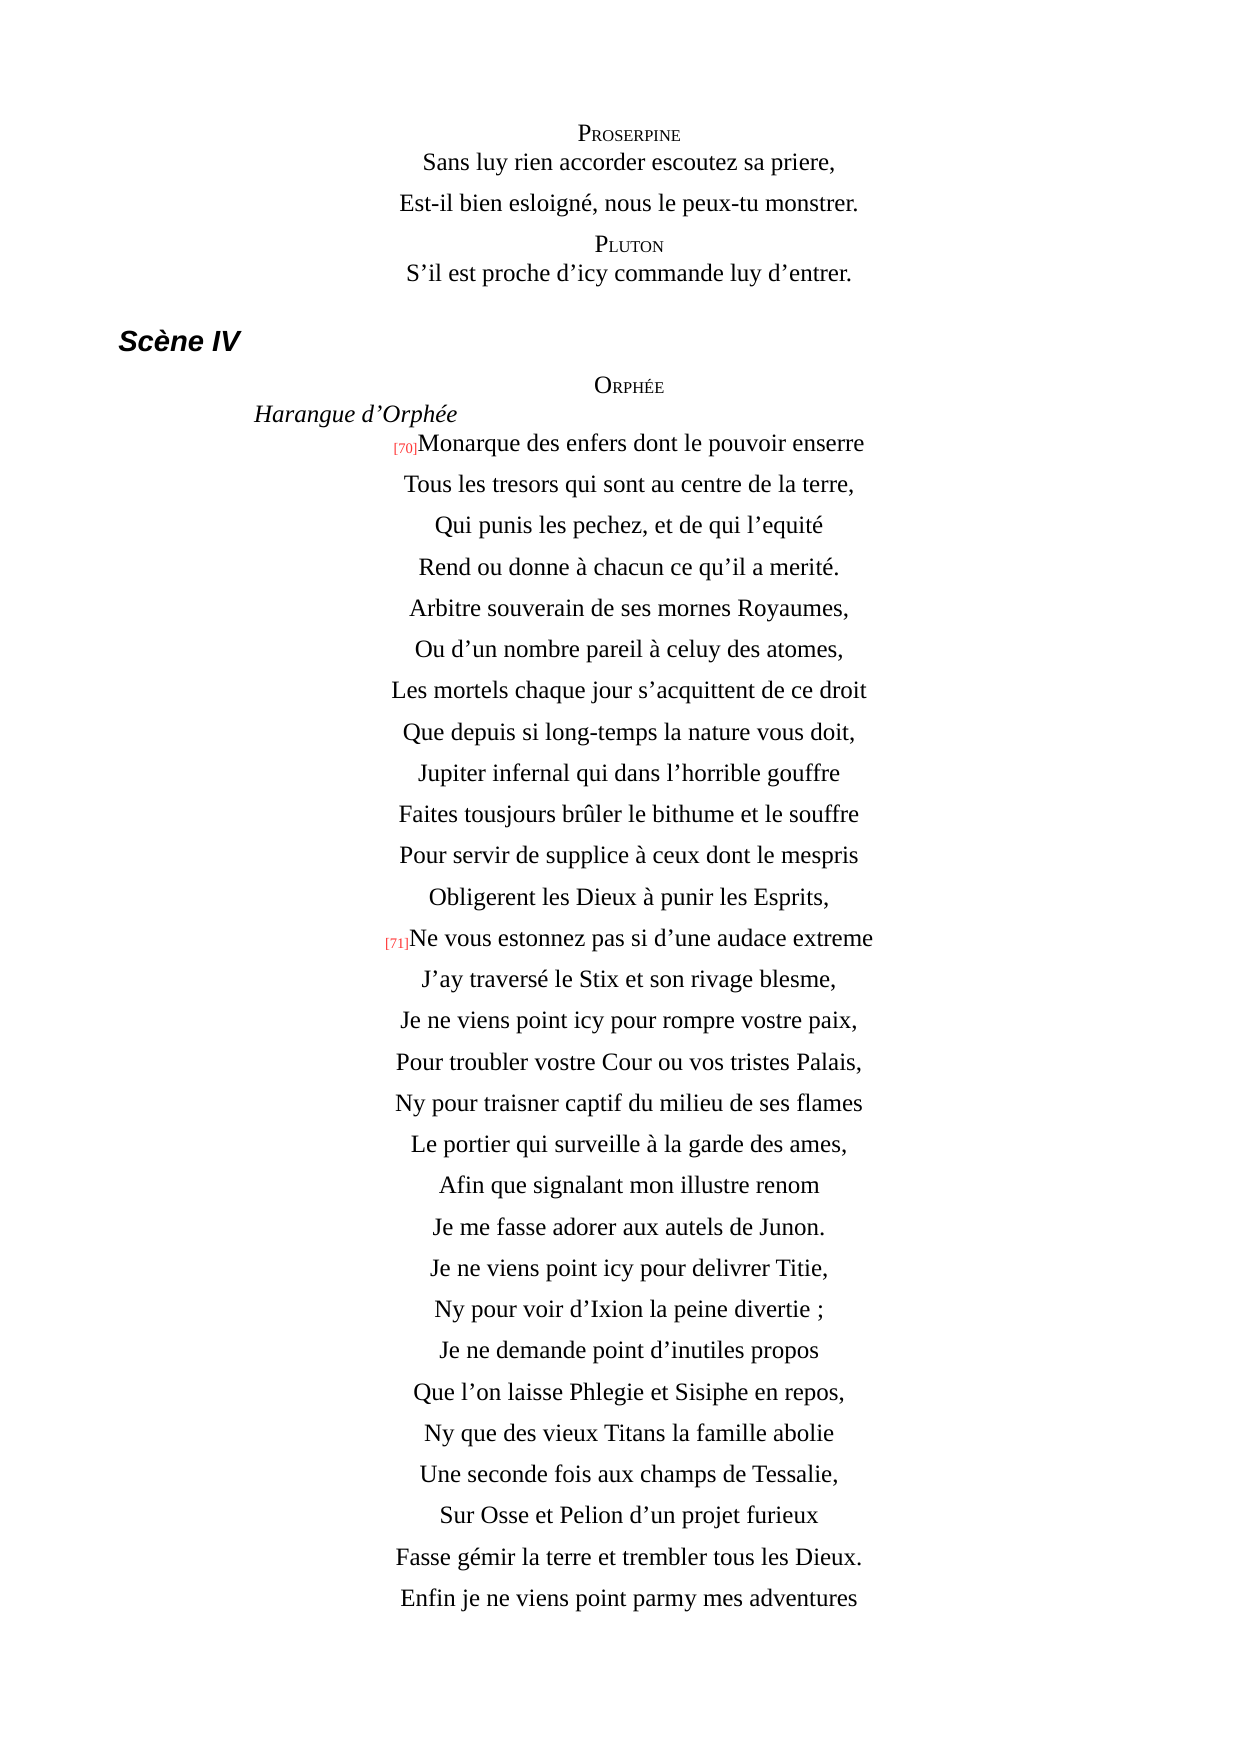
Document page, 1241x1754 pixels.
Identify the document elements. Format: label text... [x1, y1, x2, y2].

text Le portier qui surveille à la garde des ames, [118, 1129, 1122, 1158]
text Sans luy rien accorder escoutez sa priere, [118, 147, 1122, 176]
text S’il est proche d’icy commande luy d’entrer. [118, 258, 1122, 287]
text Pour servir de supplice à ceux dont le mespris [118, 840, 1122, 869]
text Que depuis si long-temps la nature vous doit, [118, 717, 1122, 745]
text Orphée [118, 370, 1122, 399]
text Tous les tresors qui sont au centre de la terre, [118, 469, 1122, 498]
subtitle Scène IV [118, 324, 1122, 358]
text Les mortels chaque jour s’acquittent de ce droit [118, 675, 1122, 704]
text Jupiter infernal qui dans l’horrible gouffre [118, 758, 1122, 787]
text Je ne viens point icy pour rompre vostre paix, [118, 1005, 1122, 1034]
text Ou d’un nombre pareil à celuy des atomes, [118, 634, 1122, 663]
text Je ne viens point icy pour delivrer Titie, [118, 1253, 1122, 1282]
text Je ne demande point d’inutiles propos [118, 1335, 1122, 1364]
text Est-il bien esloigné, nous le peux-tu monstrer. [118, 188, 1122, 217]
text Rend ou donne à chacun ce qu’il a merité. [118, 552, 1122, 580]
text Pluton [118, 229, 1122, 258]
text Pour troubler vostre Cour ou vos tristes Palais, [118, 1047, 1122, 1075]
text Ny pour voir d’Ixion la peine divertie ; [118, 1294, 1122, 1323]
text Une seconde fois aux champs de Tessalie, [118, 1459, 1122, 1488]
text Ny pour traisner captif du milieu de ses flames [118, 1088, 1122, 1117]
text Que l’on laisse Phlegie et Sisiphe en repos, [118, 1377, 1122, 1405]
text Proserpine [118, 118, 1122, 147]
text J’ay traversé le Stix et son rivage blesme, [118, 964, 1122, 993]
text Qui punis les pechez, et de qui l’equité [118, 510, 1122, 539]
text Fasse gémir la terre et trembler tous les Dieux. [118, 1542, 1122, 1570]
text Ny que des vieux Titans la famille abolie [118, 1418, 1122, 1447]
text Harangue d’Orphée [236, 399, 1004, 428]
text Enfin je ne viens point parmy mes adventures [118, 1583, 1122, 1612]
text Afin que signalant mon illustre renom [118, 1170, 1122, 1199]
text Obligerent les Dieux à punir les Esprits, [118, 882, 1122, 910]
text Faites tousjours brûler le bithume et le souffre [118, 799, 1122, 828]
text Arbitre souverain de ses mornes Royaumes, [118, 593, 1122, 622]
text [70]Monarque des enfers dont le pouvoir enserre [118, 428, 1122, 457]
text [71]Ne vous estonnez pas si d’une audace extreme [118, 923, 1122, 952]
text Je me fasse adorer aux autels de Junon. [118, 1212, 1122, 1240]
text Sur Osse et Pelion d’un projet furieux [118, 1500, 1122, 1529]
